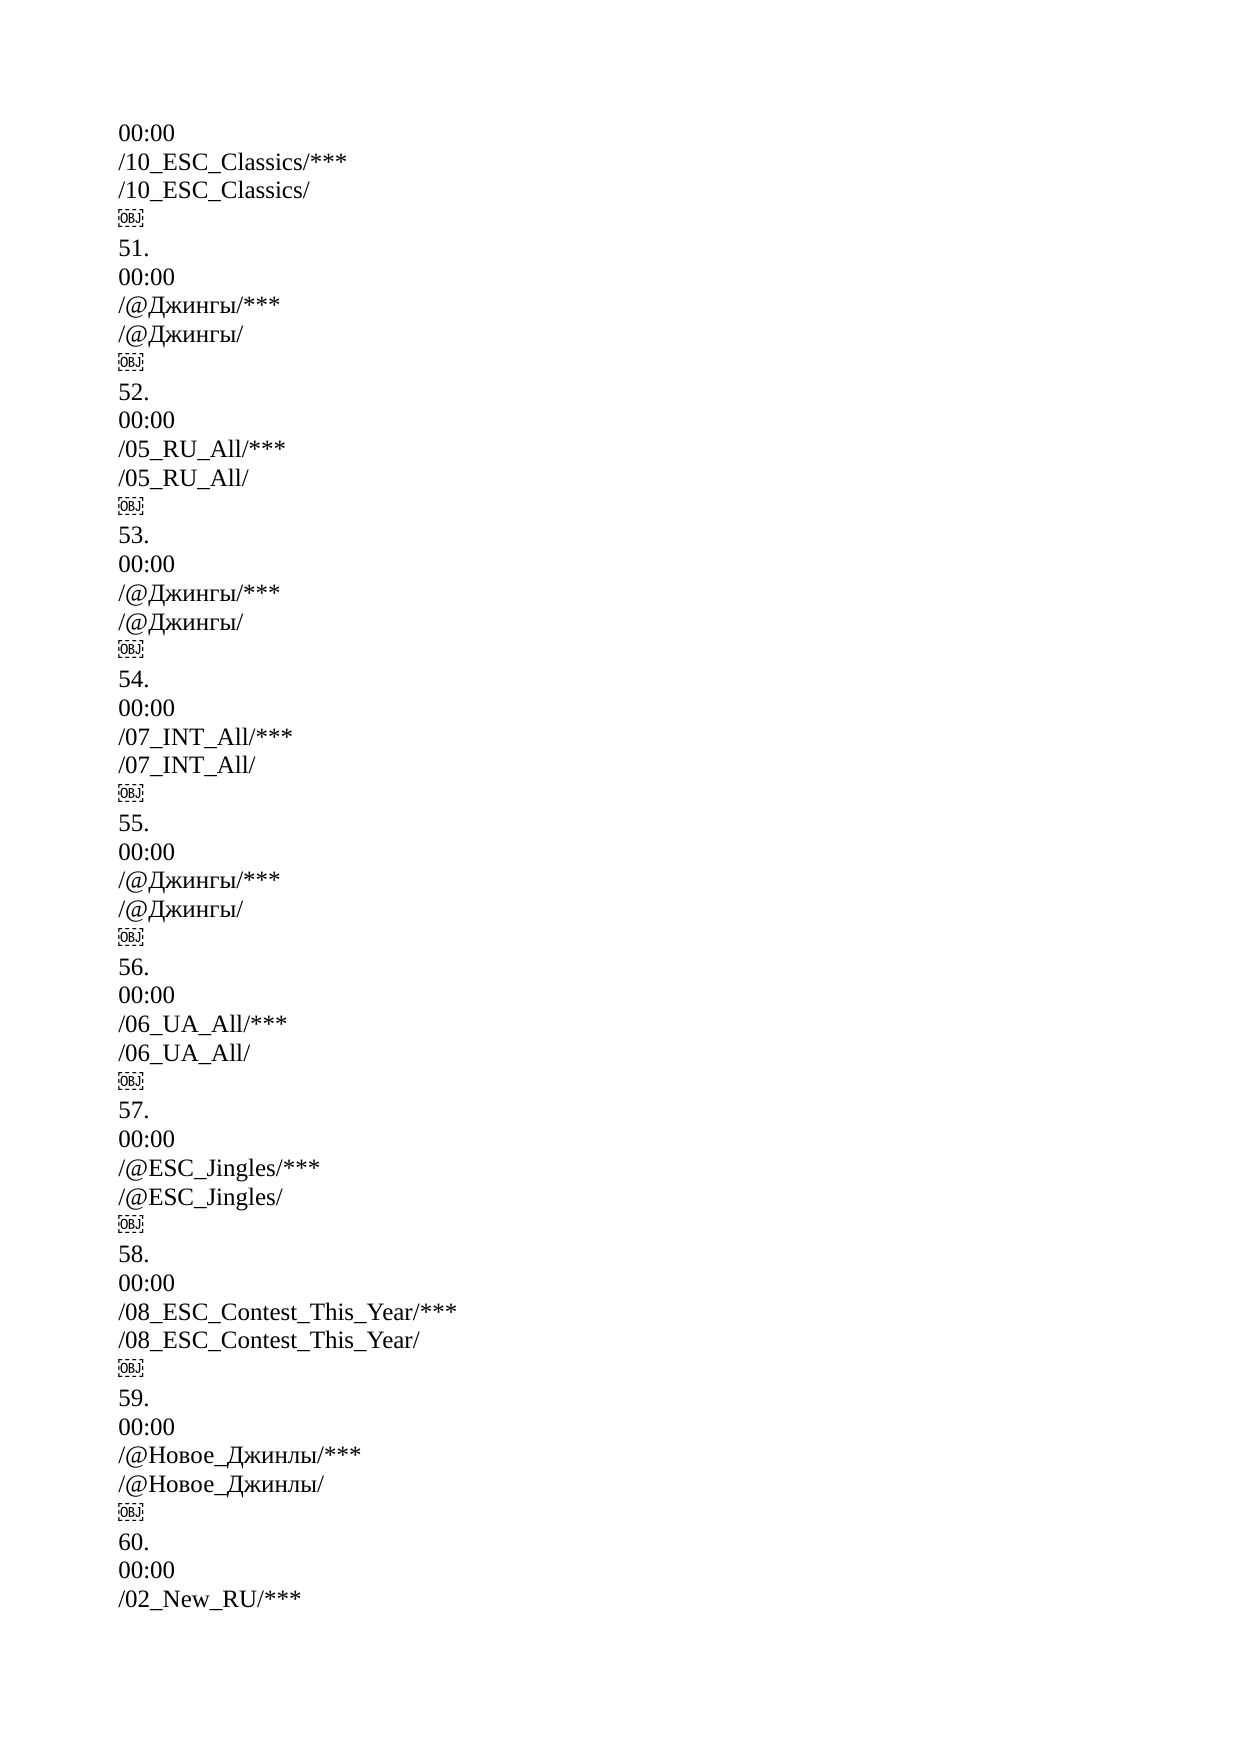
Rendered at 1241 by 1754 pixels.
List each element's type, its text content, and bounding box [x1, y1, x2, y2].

text /02_New_RU/*** [118, 1584, 1122, 1613]
text 57. [118, 1096, 1122, 1124]
text ￼ [118, 492, 1122, 521]
text /@ESC_Jingles/ [118, 1182, 1122, 1211]
text /06_UA_All/ [118, 1038, 1122, 1067]
text ￼ [118, 923, 1122, 952]
text 58. [118, 1239, 1122, 1268]
text 00:00 [118, 406, 1122, 434]
text 59. [118, 1383, 1122, 1412]
text ￼ [118, 1354, 1122, 1383]
text 00:00 [118, 1268, 1122, 1297]
text 55. [118, 808, 1122, 837]
text 00:00 [118, 549, 1122, 578]
text /10_ESC_Classics/ [118, 176, 1122, 204]
text 54. [118, 664, 1122, 693]
text /@Джингы/ [118, 894, 1122, 923]
text 00:00 [118, 837, 1122, 866]
text 00:00 [118, 262, 1122, 291]
text /@Новое_Джинлы/*** [118, 1441, 1122, 1469]
text 00:00 [118, 1124, 1122, 1153]
text /@Новое_Джинлы/ [118, 1469, 1122, 1498]
text /07_INT_All/ [118, 751, 1122, 779]
text ￼ [118, 1498, 1122, 1527]
text /05_RU_All/ [118, 463, 1122, 492]
text 52. [118, 377, 1122, 406]
text ￼ [118, 1067, 1122, 1096]
text /@Джингы/*** [118, 866, 1122, 894]
text ￼ [118, 636, 1122, 664]
text /06_UA_All/*** [118, 1009, 1122, 1038]
text 00:00 [118, 981, 1122, 1009]
text /@Джингы/*** [118, 578, 1122, 607]
text /@ESC_Jingles/*** [118, 1153, 1122, 1182]
text 60. [118, 1527, 1122, 1556]
text /@Джингы/ [118, 319, 1122, 348]
text 00:00 [118, 1556, 1122, 1584]
text /07_INT_All/*** [118, 722, 1122, 751]
text 51. [118, 233, 1122, 262]
text /10_ESC_Classics/*** [118, 147, 1122, 176]
text 53. [118, 521, 1122, 549]
text /08_ESC_Contest_This_Year/*** [118, 1297, 1122, 1326]
text 00:00 [118, 693, 1122, 722]
text /@Джингы/*** [118, 291, 1122, 319]
text 00:00 [118, 1412, 1122, 1441]
text /@Джингы/ [118, 607, 1122, 636]
text ￼ [118, 348, 1122, 377]
text ￼ [118, 204, 1122, 233]
text 00:00 [118, 118, 1122, 147]
text /05_RU_All/*** [118, 434, 1122, 463]
text 56. [118, 952, 1122, 981]
text ￼ [118, 1211, 1122, 1239]
text /08_ESC_Contest_This_Year/ [118, 1326, 1122, 1354]
text ￼ [118, 779, 1122, 808]
